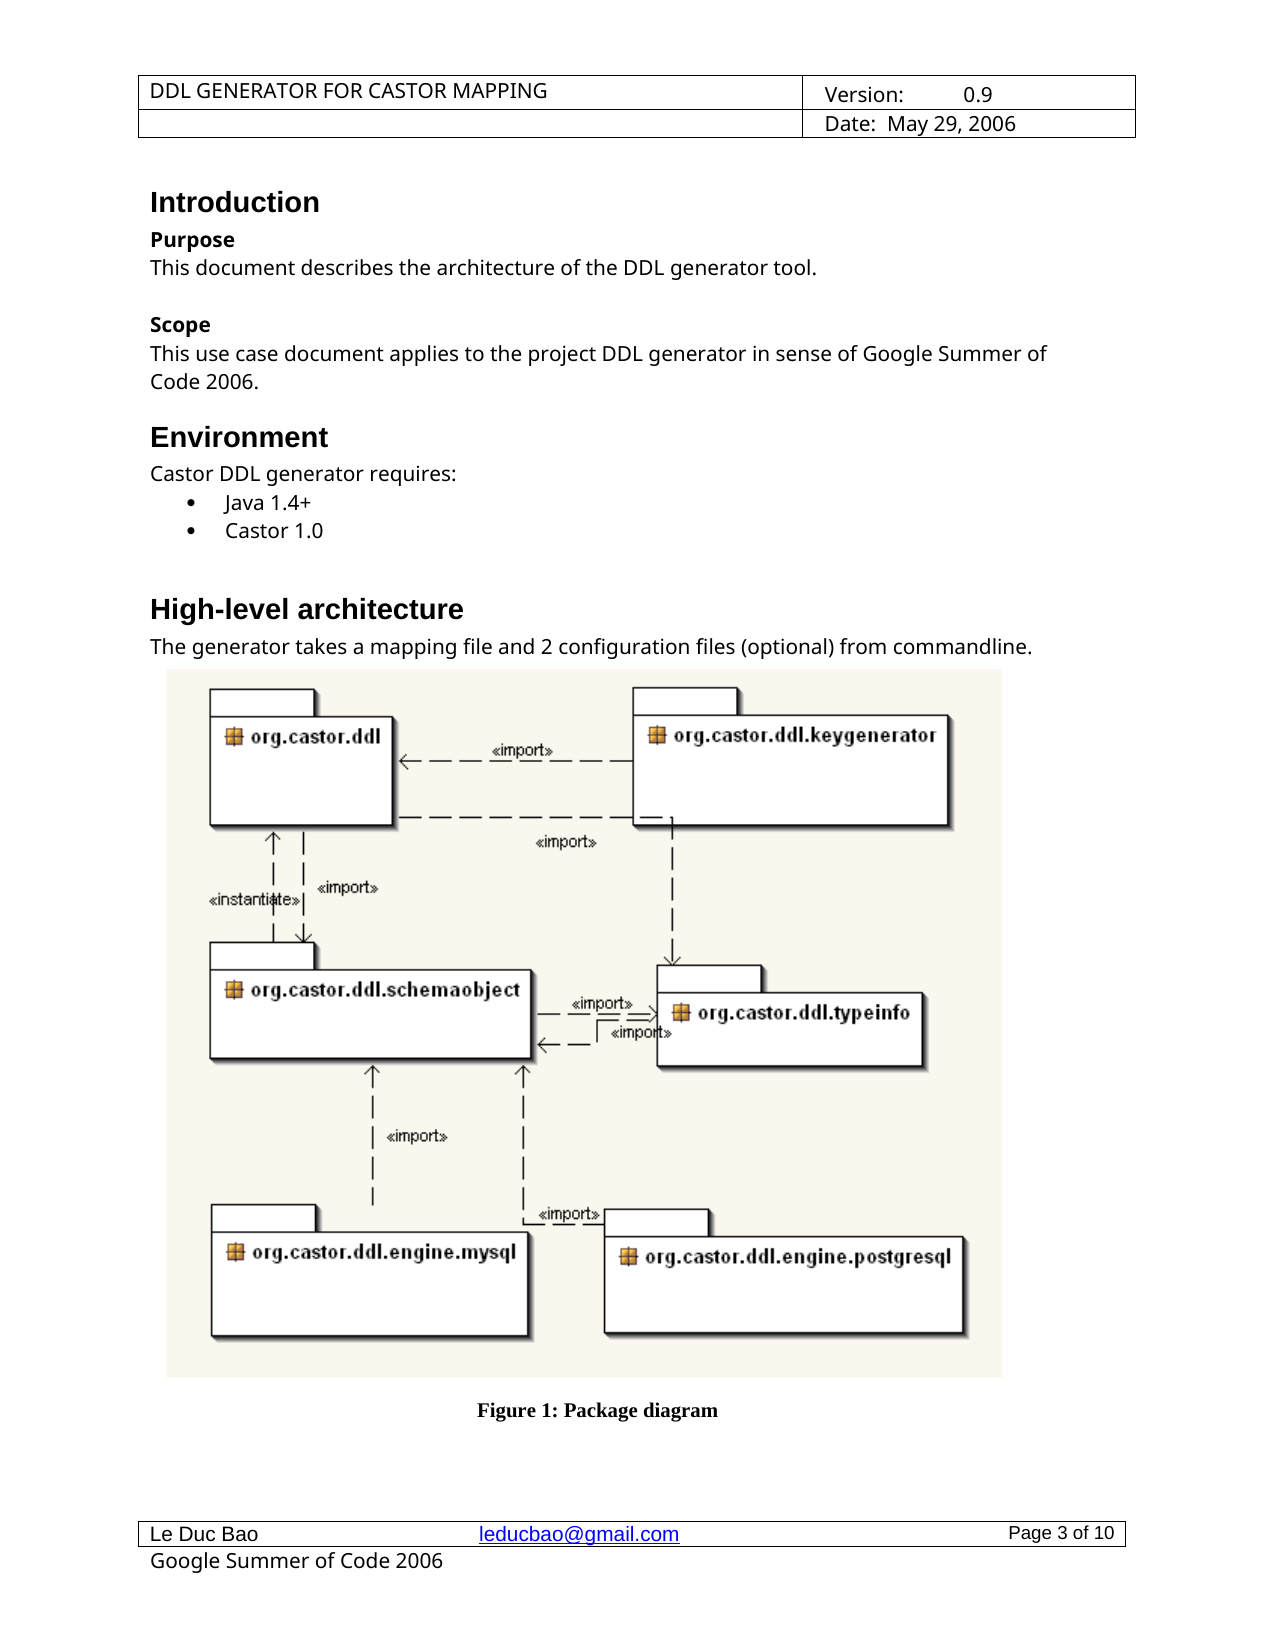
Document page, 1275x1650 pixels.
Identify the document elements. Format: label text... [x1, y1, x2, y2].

text Castor DDL generator requires: [150, 459, 1050, 488]
picture [166, 669, 1003, 1378]
list Castor 1.0 [187, 516, 1050, 545]
text This document describes the architecture of the DDL generator tool. [150, 253, 1050, 282]
text This use case document applies to the project DDL generator in sense of Google Summer of Code 2006. [150, 339, 1050, 396]
text Purpose [150, 225, 1050, 253]
text Figure 1: Package diagram [150, 1399, 1050, 1422]
subtitle High-level architecture [150, 593, 1050, 626]
text Scope [150, 310, 1050, 339]
subtitle Introduction [150, 186, 1050, 219]
text The generator takes a mapping file and 2 configuration files (optional) from commandline. [150, 632, 1050, 660]
subtitle Environment [150, 421, 1050, 453]
list Java 1.4+ [187, 488, 1050, 516]
